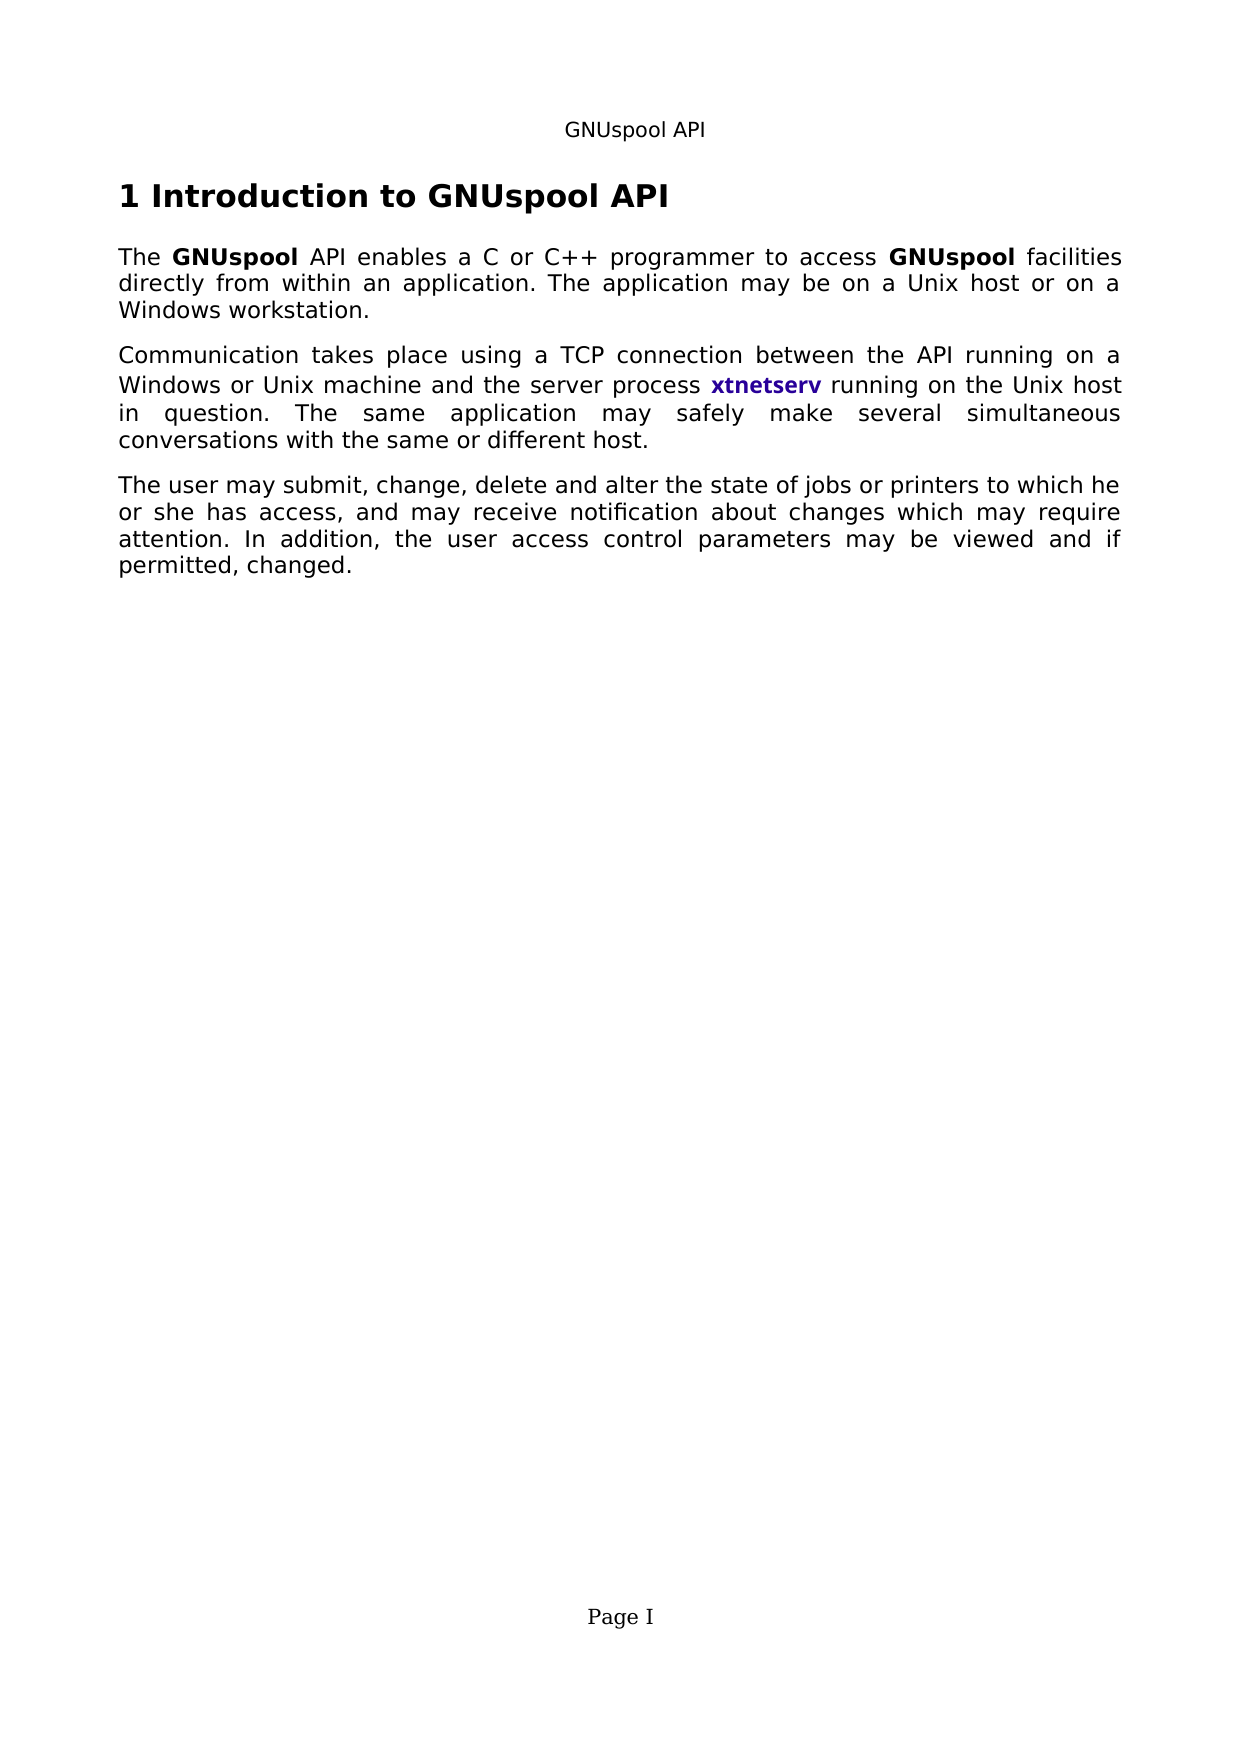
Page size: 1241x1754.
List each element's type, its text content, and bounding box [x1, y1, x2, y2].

text The GNUspool API enables a C or C++ programmer to access GNUspool facilities directly from within an application. The application may be on a Unix host or on a Windows workstation. [118, 244, 1122, 324]
subtitle Introduction to GNUspool API [118, 178, 1122, 214]
text The user may submit, change, delete and alter the state of jobs or printers to which he or she has access, and may receive notification about changes which may require attention. In addition, the user access control parameters may be viewed and if permitted, changed. [118, 472, 1122, 579]
text Communication takes place using a TCP connection between the API running on a Windows or Unix machine and the server process xtnetserv running on the Unix host in question. The same application may safely make several simultaneous conversations with the same or different host. [118, 342, 1122, 454]
